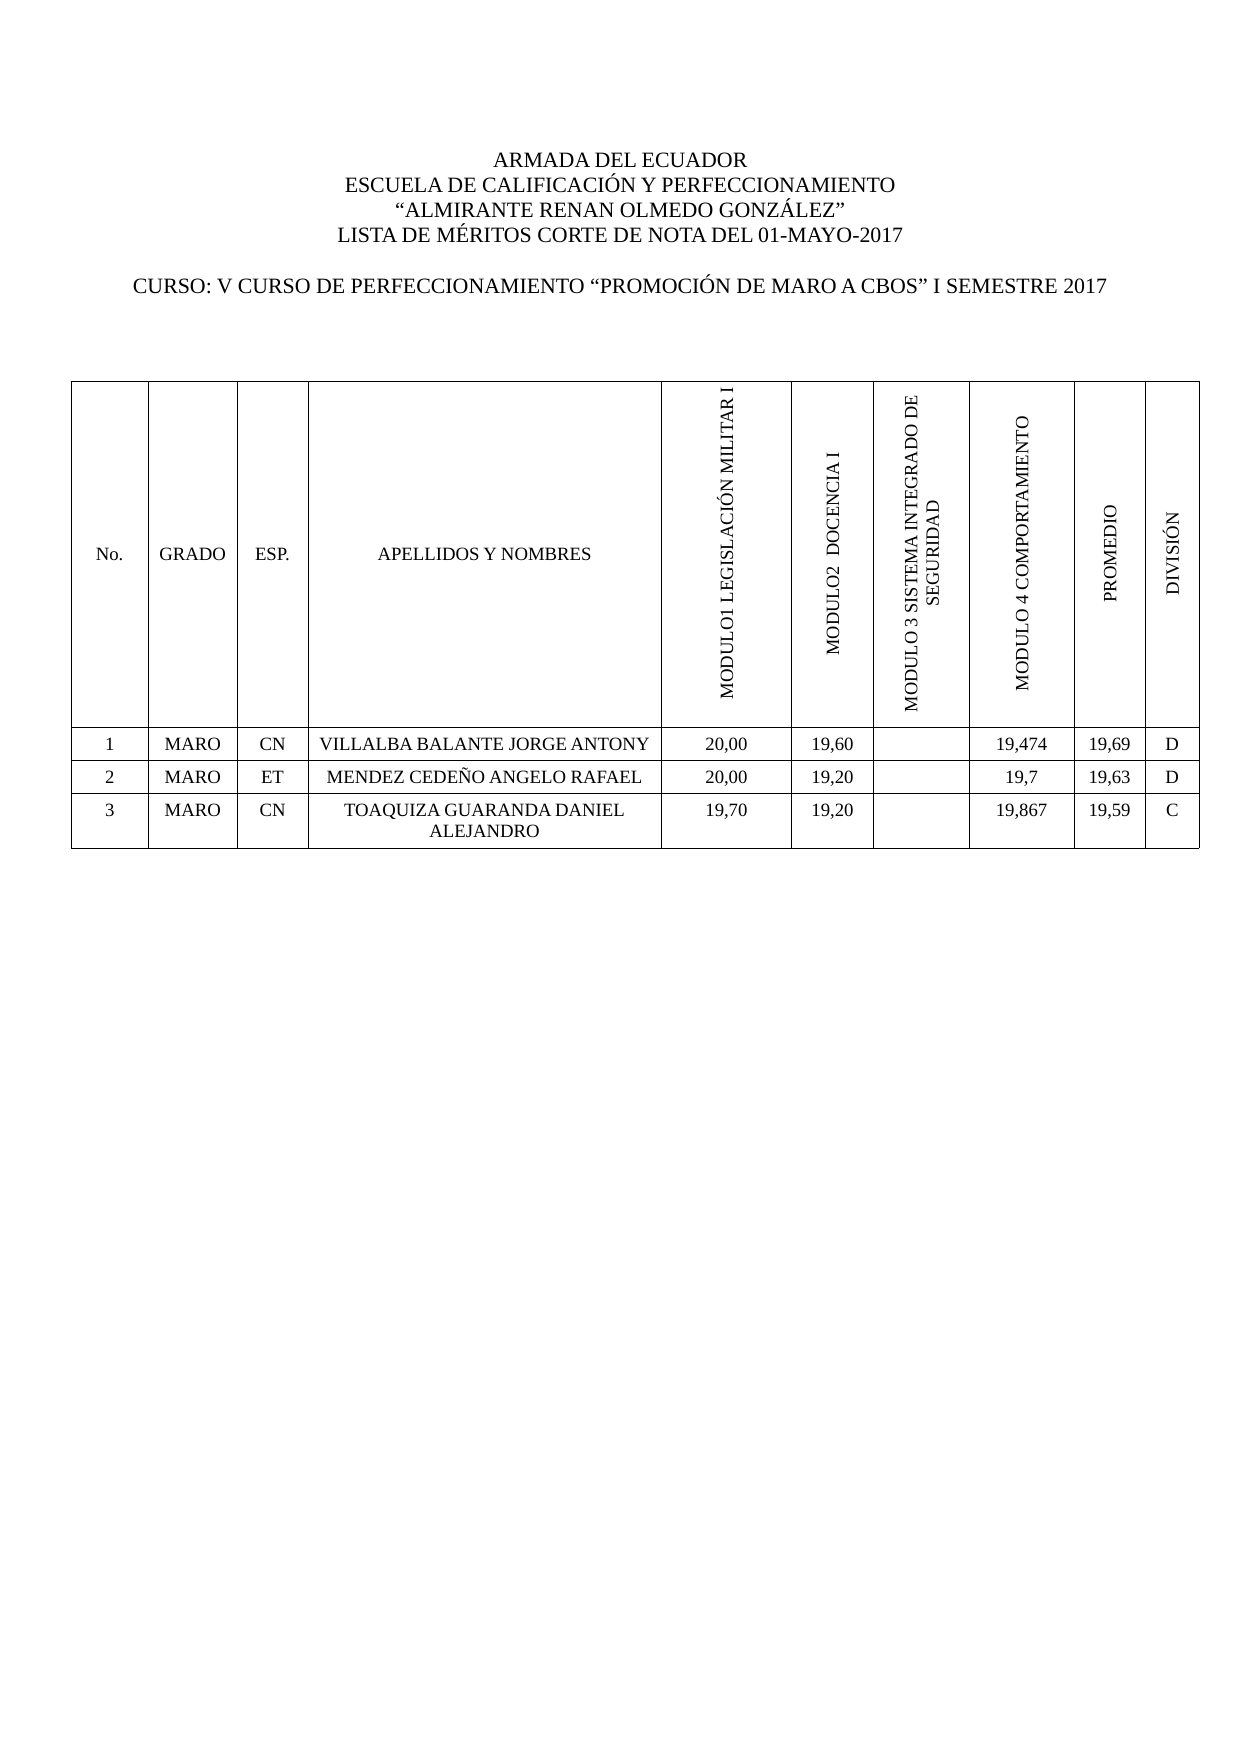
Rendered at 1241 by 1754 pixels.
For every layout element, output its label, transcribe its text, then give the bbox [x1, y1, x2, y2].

table_cell [874, 761, 969, 793]
table_cell 20,00 [662, 728, 791, 760]
table_cell 19,69 [1075, 728, 1145, 760]
table_cell CN [238, 794, 308, 847]
table_cell 20,00 [662, 761, 791, 793]
table_cell 19,60 [792, 728, 873, 760]
table_header PROMEDIO [1075, 382, 1145, 727]
table_cell [874, 794, 969, 847]
table_cell 19,20 [792, 794, 873, 847]
table_cell MARO [149, 761, 237, 793]
table_cell 19,867 [970, 794, 1074, 847]
table_cell MENDEZ CEDEÑO ANGELO RAFAEL [309, 761, 661, 793]
text ESCUELA DE CALIFICACIÓN Y PERFECCIONAMIENTO [118, 172, 1122, 197]
table_header DIVISIÓN [1146, 382, 1199, 727]
table_header MODULO 4 COMPORTAMIENTO [970, 382, 1074, 727]
table_header ESP. [238, 382, 308, 727]
table_header MODULO1 LEGISLACIÓN MILITAR I [662, 382, 791, 727]
table_header MODULO2 DOCENCIA I [792, 382, 873, 727]
table_cell 1 [72, 728, 148, 760]
table_cell MARO [149, 728, 237, 760]
table_header No. [72, 382, 148, 727]
table_cell 19,474 [970, 728, 1074, 760]
table_cell MARO [149, 794, 237, 847]
table_cell CN [238, 728, 308, 760]
table_cell ET [238, 761, 308, 793]
table_header MODULO 3 SISTEMA INTEGRADO DE SEGURIDAD [874, 382, 969, 727]
text ARMADA DEL ECUADOR [118, 147, 1122, 172]
table_cell 19,7 [970, 761, 1074, 793]
table_cell D [1146, 761, 1199, 793]
table_cell C [1146, 794, 1199, 847]
table_cell 2 [72, 761, 148, 793]
table_header APELLIDOS Y NOMBRES [309, 382, 661, 727]
table_cell 19,63 [1075, 761, 1145, 793]
table_cell 3 [72, 794, 148, 847]
table_cell [874, 728, 969, 760]
table_cell 19,59 [1075, 794, 1145, 847]
text CURSO: V CURSO DE PERFECCIONAMIENTO “PROMOCIÓN DE MARO A CBOS” I SEMESTRE 2017 [118, 273, 1122, 298]
table_header GRADO [149, 382, 237, 727]
table_cell 19,20 [792, 761, 873, 793]
table_cell VILLALBA BALANTE JORGE ANTONY [309, 728, 661, 760]
table_cell 19,70 [662, 794, 791, 847]
table_cell TOAQUIZA GUARANDA DANIEL ALEJANDRO [309, 794, 661, 847]
text LISTA DE MÉRITOS CORTE DE NOTA DEL 01-MAYO-2017 [118, 222, 1122, 248]
text “ALMIRANTE RENAN OLMEDO GONZÁLEZ” [118, 197, 1122, 222]
table_cell D [1146, 728, 1199, 760]
